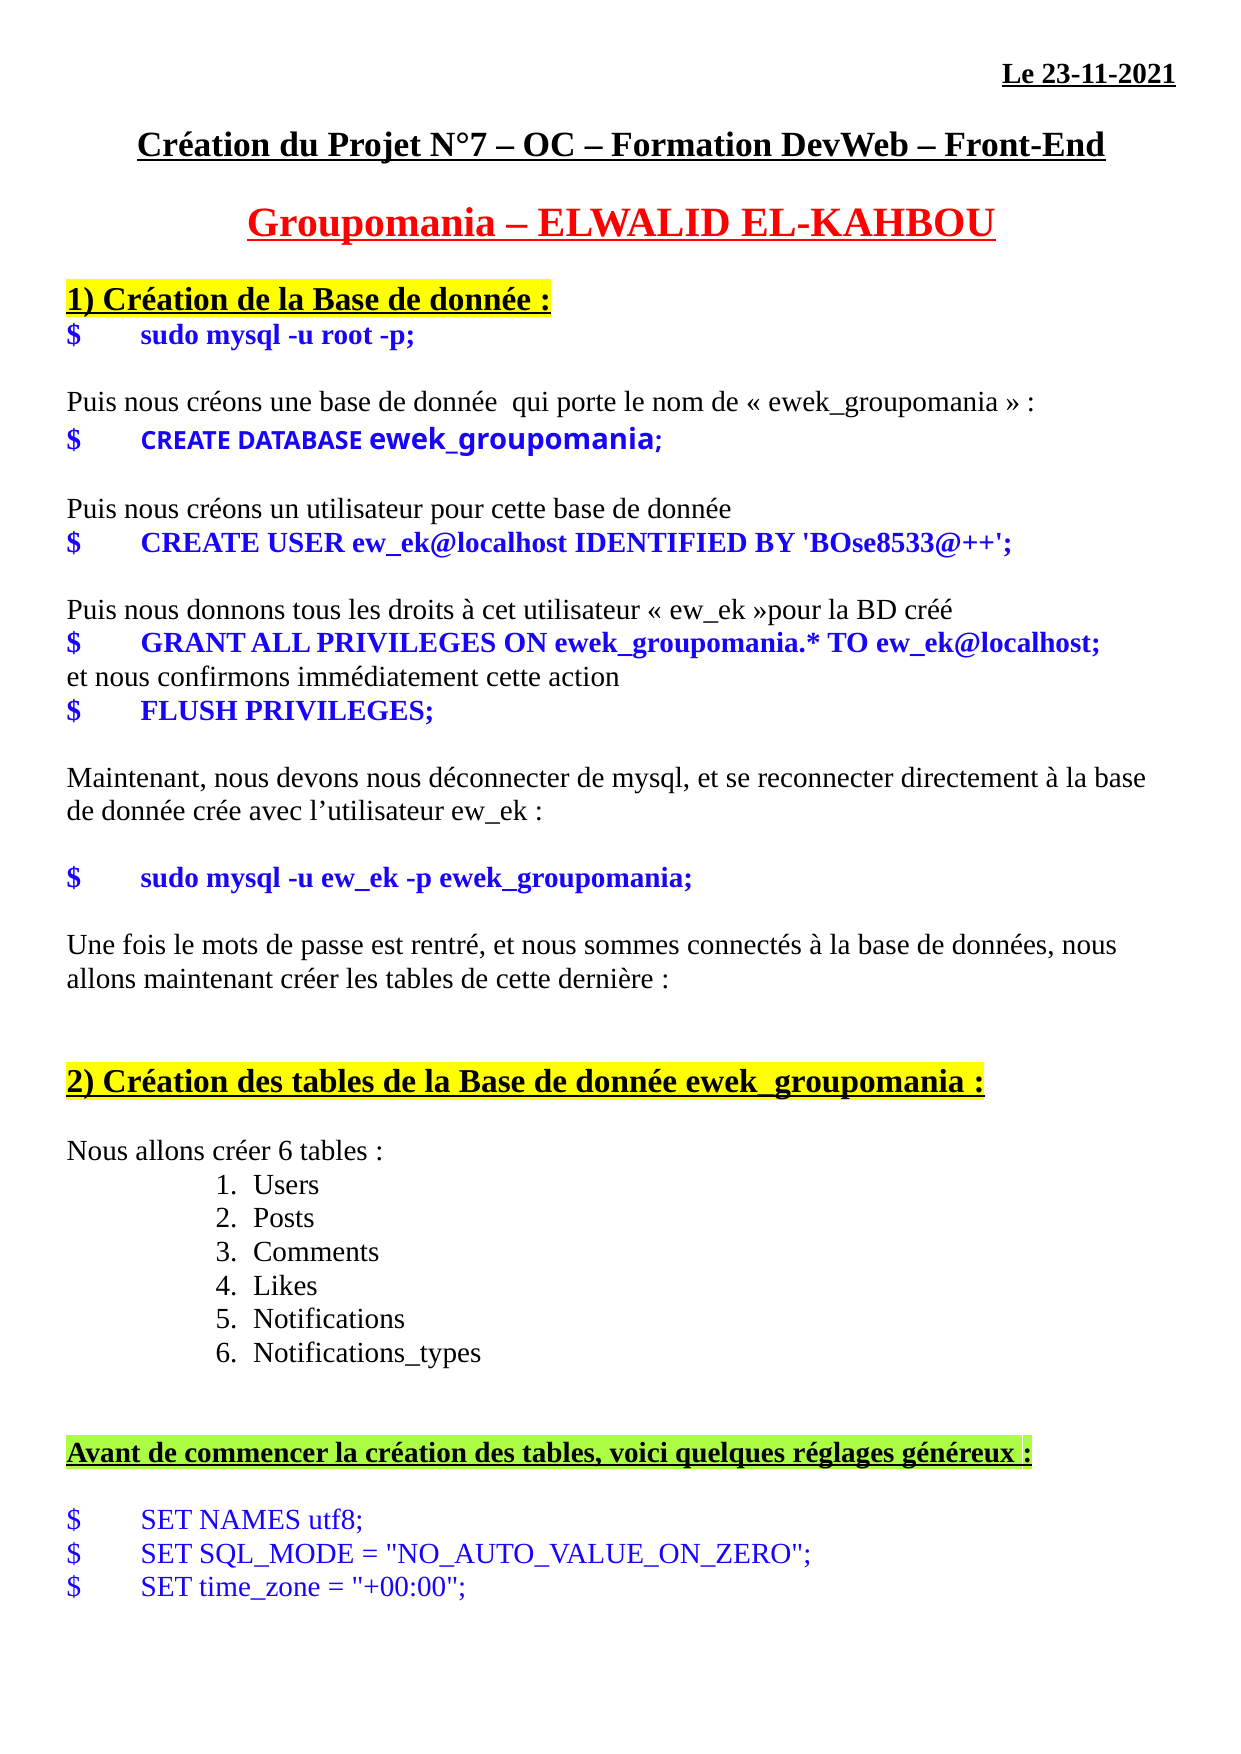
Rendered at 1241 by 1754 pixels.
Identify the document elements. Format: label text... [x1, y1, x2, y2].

text 1) Création de la Base de donnée : [66, 279, 1176, 317]
text $ SET time_zone = "+00:00"; [66, 1569, 1176, 1603]
text Puis nous créons un utilisateur pour cette base de donnée [66, 491, 1176, 525]
text 2) Création des tables de la Base de donnée ewek_groupomania : [66, 1062, 1176, 1100]
list Users [215, 1167, 1176, 1201]
text $ CREATE DATABASE ewek_groupomania; [66, 418, 1176, 458]
text $ FLUSH PRIVILEGES; [66, 693, 1176, 726]
text $ GRANT ALL PRIVILEGES ON ewek_groupomania.* TO ew_ek@localhost; [66, 626, 1176, 659]
list Notifications [215, 1301, 1176, 1335]
text $ sudo mysql -u root -p; [66, 317, 1176, 351]
text Une fois le mots de passe est rentré, et nous sommes connectés à la base de données, nous allons maintenant créer les tables de cette dernière : [66, 927, 1176, 994]
text Nous allons créer 6 tables : [66, 1133, 1176, 1167]
list Likes [215, 1268, 1176, 1301]
text Puis nous donnons tous les droits à cet utilisateur « ew_ek »pour la BD créé [66, 592, 1176, 626]
text Avant de commencer la création des tables, voici quelques réglages généreux : [66, 1435, 1176, 1469]
text et nous confirmons immédiatement cette action [66, 659, 1176, 693]
text Puis nous créons une base de donnée qui porte le nom de « ewek_groupomania » : [66, 384, 1176, 418]
list Comments [215, 1234, 1176, 1268]
list Posts [215, 1201, 1176, 1234]
text Maintenant, nous devons nous déconnecter de mysql, et se reconnecter directement à la base de donnée crée avec l’utilisateur ew_ek : [66, 760, 1176, 827]
text $ SET SQL_MODE = "NO_AUTO_VALUE_ON_ZERO"; [66, 1536, 1176, 1569]
text Création du Projet N°7 – OC – Formation DevWeb – Front-End [66, 123, 1176, 164]
text Le 23-11-2021 [66, 56, 1176, 90]
text $ CREATE USER ew_ek@localhost IDENTIFIED BY 'BOse8533@++'; [66, 525, 1176, 558]
text $ SET NAMES utf8; [66, 1502, 1176, 1536]
text $ sudo mysql -u ew_ek -p ewek_groupomania; [66, 860, 1176, 894]
text Groupomania – ELWALID EL-KAHBOU [66, 198, 1176, 246]
list Notifications_types [215, 1335, 1176, 1368]
